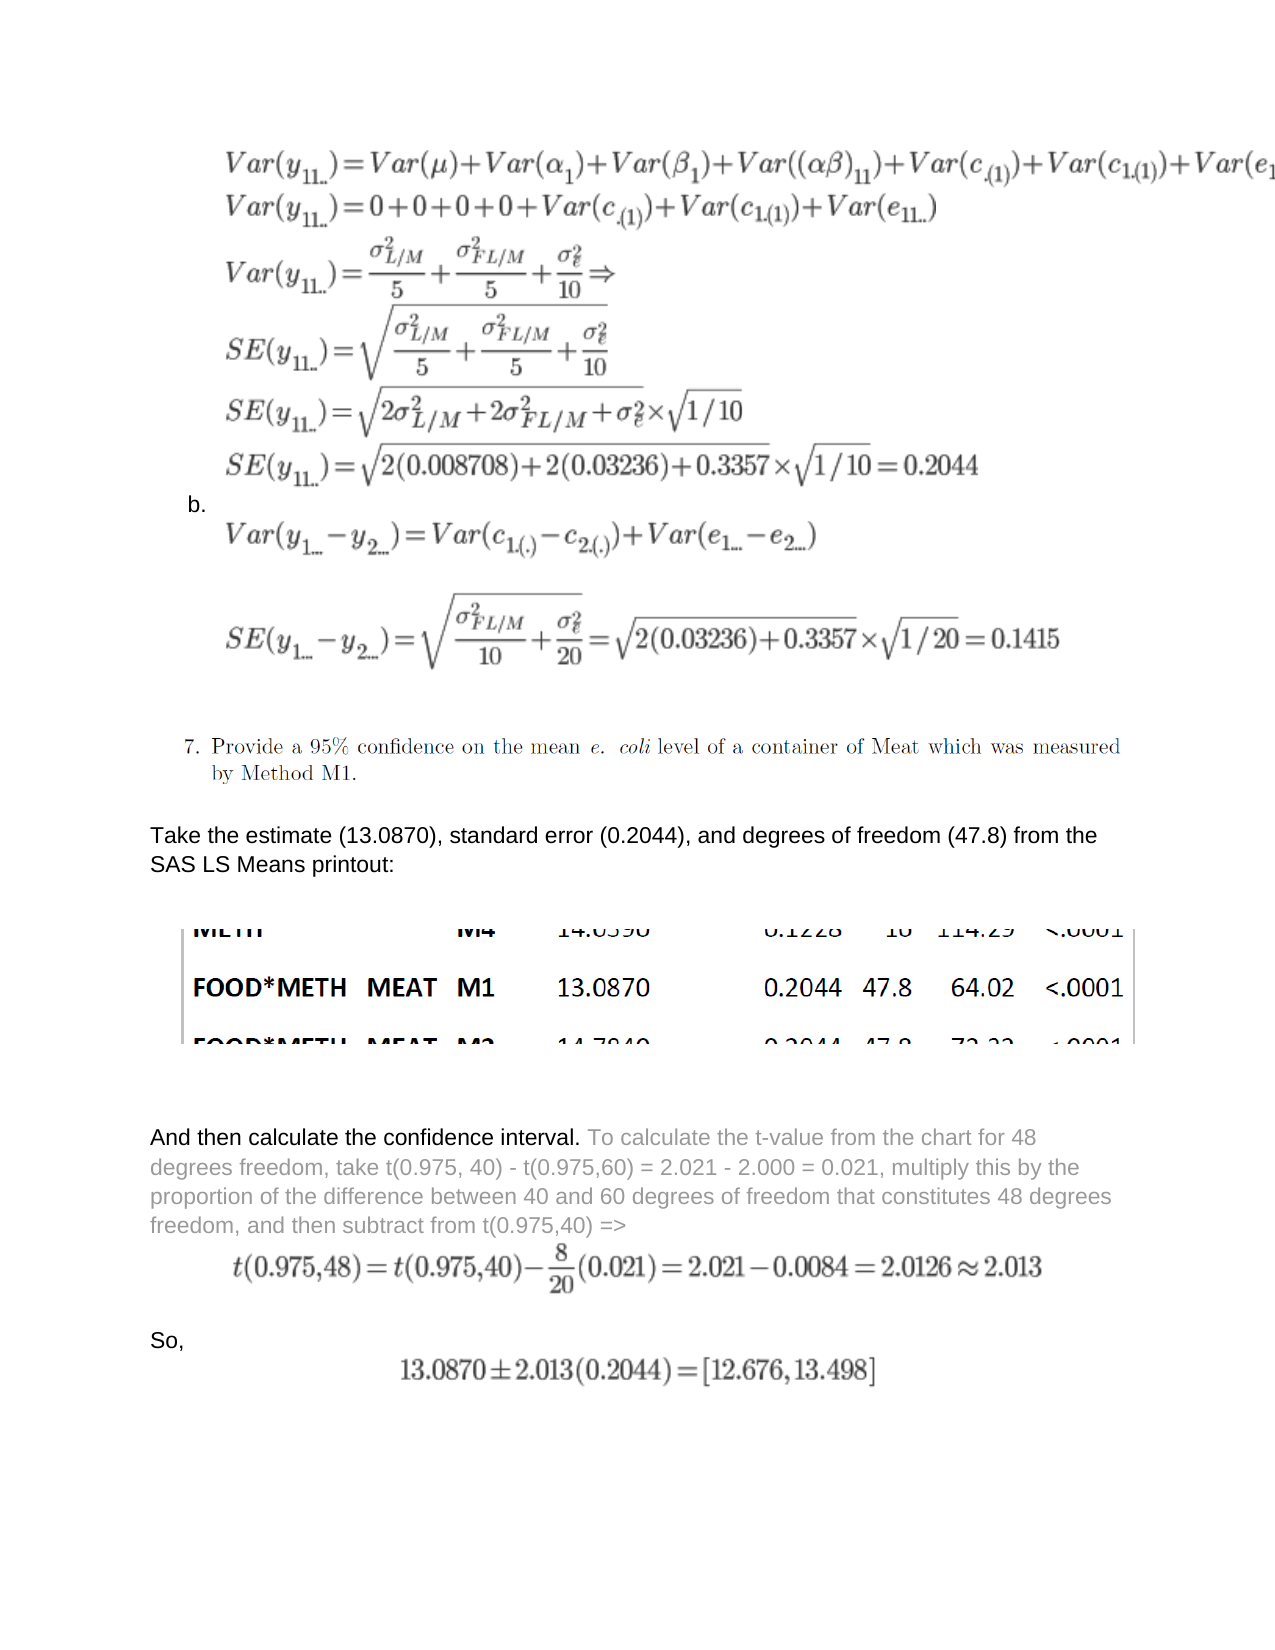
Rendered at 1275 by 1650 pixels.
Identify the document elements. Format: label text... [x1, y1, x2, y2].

picture [168, 722, 1144, 800]
picture [225, 150, 1275, 189]
picture [225, 385, 743, 439]
picture [400, 1356, 876, 1388]
picture [225, 235, 616, 300]
text And then calculate the confidence interval. To calculate the t-value from the chart for 48 degrees freedom, take t(0.975, 40) - t(0.975,60) = 2.021 - 2.000 = 0.021, multiply this by the proportion of the difference between 40 and 60 degrees of freedom that constitutes 48 degrees freedom, and then subtract from t(0.975,40) => [150, 1125, 1125, 1239]
picture [225, 303, 608, 382]
picture [232, 1242, 1043, 1295]
text Take the estimate (13.0870), standard error (0.2044), and degrees of freedom (47.8) from the SAS LS Means printout: [150, 822, 1125, 877]
picture [225, 192, 936, 232]
picture [225, 520, 816, 560]
picture [168, 929, 1144, 1044]
picture [225, 592, 1060, 671]
text So, [150, 1327, 1125, 1353]
picture [225, 442, 979, 488]
